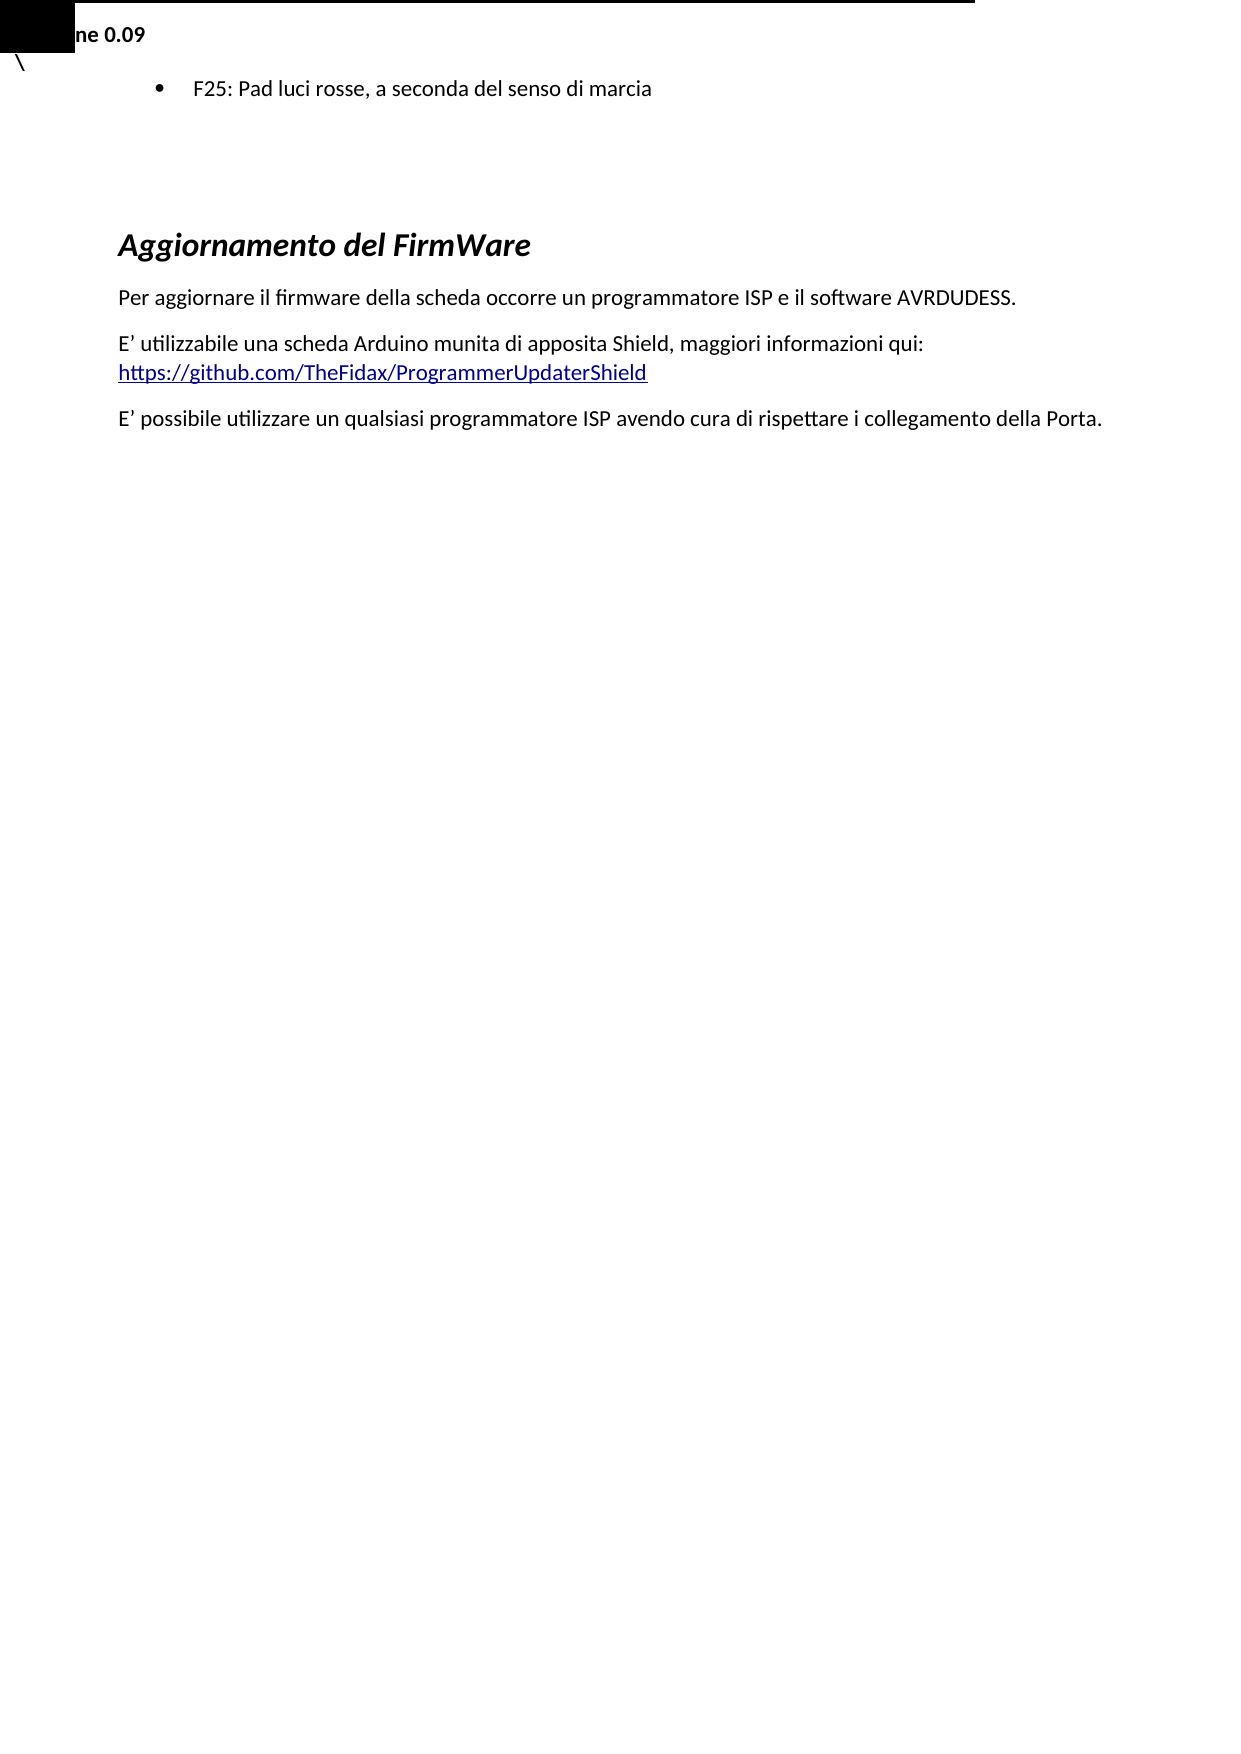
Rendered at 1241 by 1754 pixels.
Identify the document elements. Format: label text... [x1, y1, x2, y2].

subtitle Aggiornamento del FirmWare [118, 224, 1122, 265]
list F25: Pad luci rosse, a seconda del senso di marcia [156, 74, 1122, 102]
text E’ possibile utilizzare un qualsiasi programmatore ISP avendo cura di rispettare i collegamento della Porta. [118, 404, 1122, 432]
text E’ utilizzabile una scheda Arduino munita di apposita Shield, maggiori informazioni qui: https://github.com/TheFidax/ProgrammerUpdaterShield [118, 329, 1122, 386]
text Per aggiornare il firmware della scheda occorre un programmatore ISP e il software AVRDUDESS. [118, 283, 1122, 311]
